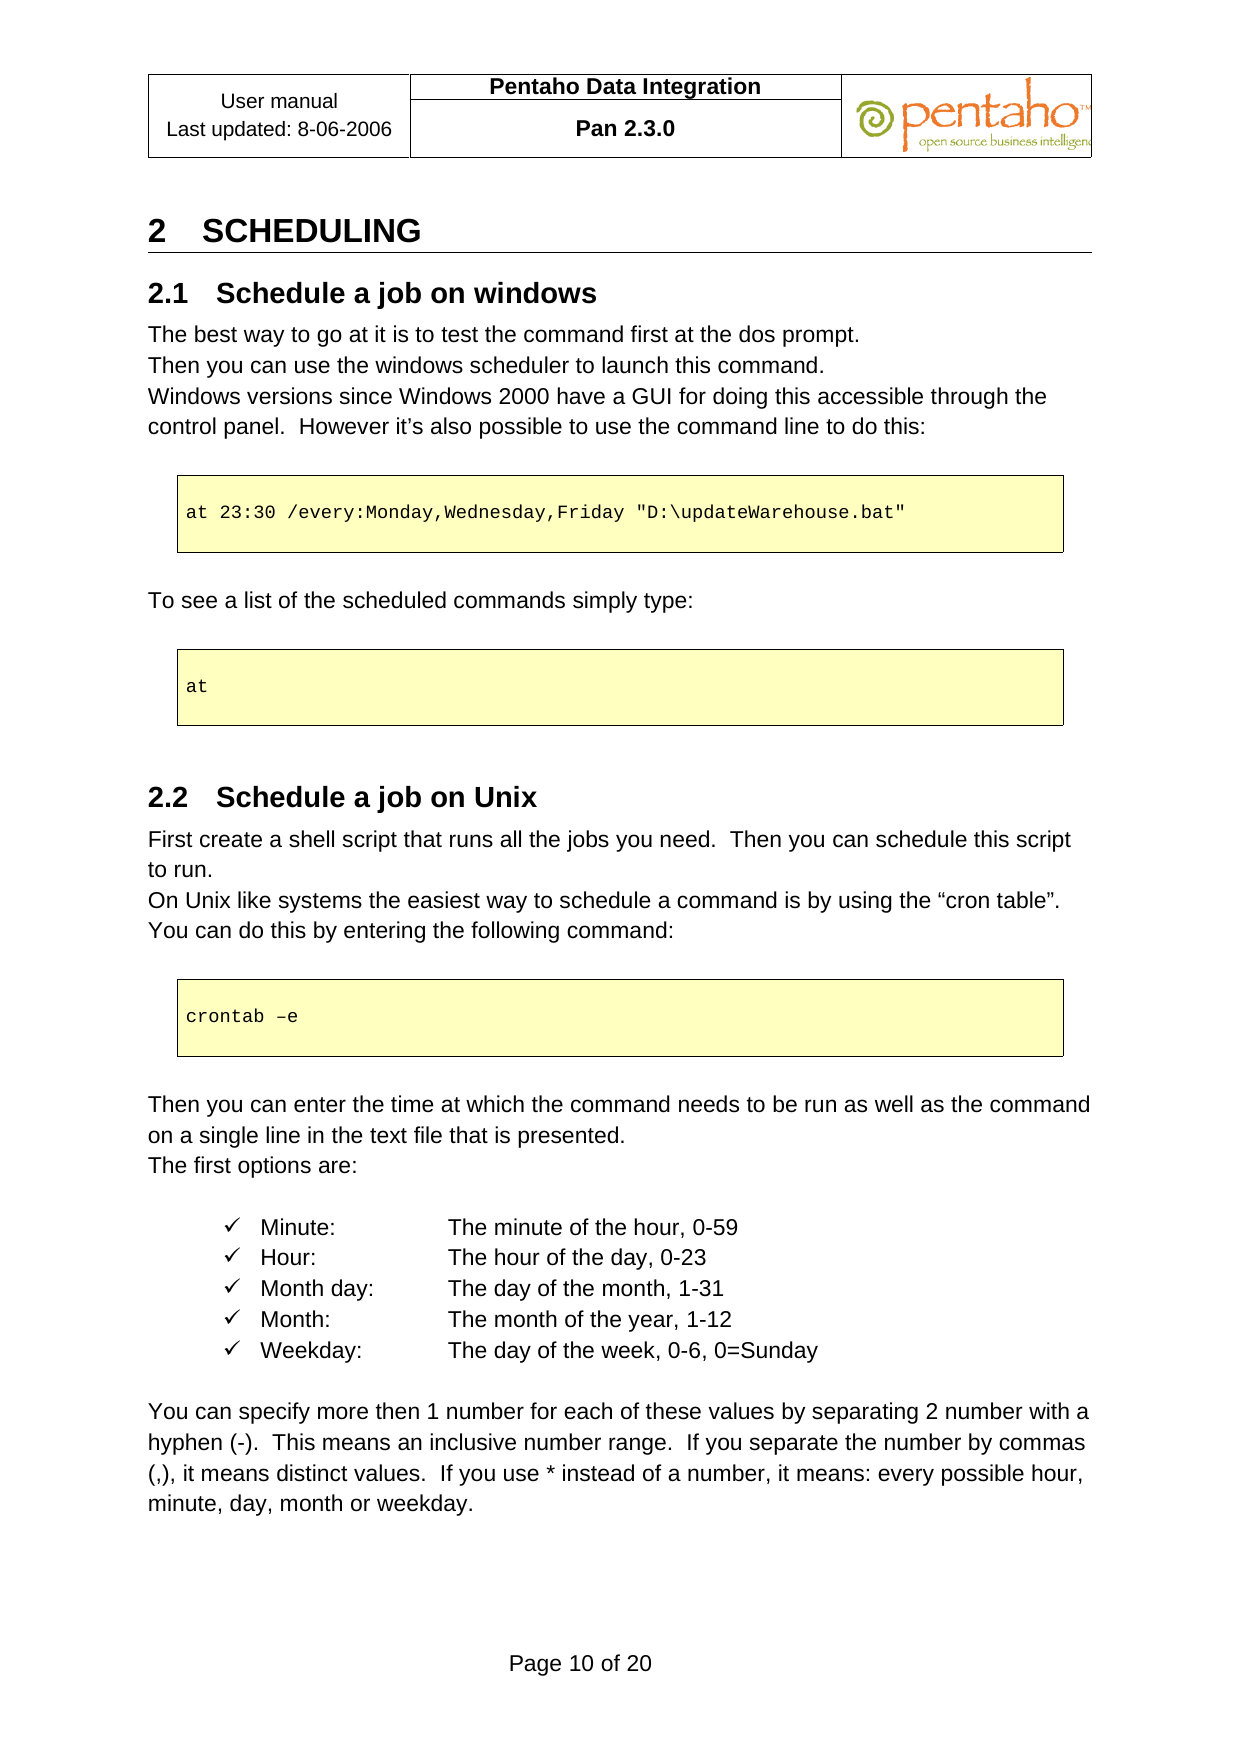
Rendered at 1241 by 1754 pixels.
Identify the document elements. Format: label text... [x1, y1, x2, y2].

text First create a shell script that runs all the jobs you need. Then you can schedule this script to run. [148, 826, 1092, 882]
text Then you can enter the time at which the command needs to be run as well as the command on a single line in the text file that is presented. [148, 1092, 1092, 1148]
list Minute: The minute of the hour, 0-59 [223, 1214, 1092, 1240]
text Windows versions since Windows 2000 have a GUI for doing this accessible through the control panel. However it’s also possible to use the command line to do this: [148, 383, 1092, 439]
text On Unix like systems the easiest way to schedule a command is by using the “cron table”. You can do this by entering the following command: [148, 887, 1092, 944]
list Weekday: The day of the week, 0-6, 0=Sunday [223, 1337, 1092, 1363]
subtitle Scheduling [148, 213, 1092, 252]
list Month: The month of the year, 1-12 [223, 1307, 1092, 1332]
text The best way to go at it is to test the command first at the dos prompt. [148, 322, 1092, 348]
list Month day: The day of the month, 1-31 [223, 1276, 1092, 1302]
text at 23:30 /every:Monday,Wednesday,Friday "D:\updateWarehouse.bat" [178, 501, 1063, 524]
subtitle Schedule a job on windows [148, 277, 1092, 310]
text To see a list of the scheduled commands simply type: [148, 588, 1092, 613]
text The first options are: [148, 1153, 1092, 1178]
text crontab –e [178, 1005, 1063, 1028]
subtitle Schedule a job on Unix [148, 781, 1092, 814]
list Hour: The hour of the day, 0-23 [223, 1245, 1092, 1271]
text You can specify more then 1 number for each of these values by separating 2 number with a hyphen (-). This means an inclusive number range. If you separate the number by commas (,), it means distinct values. If you use * instead of a number, it means: every possible hour, minute, day, month or weekday. [148, 1399, 1092, 1516]
text at [178, 674, 1063, 698]
text Then you can use the windows scheduler to launch this command. [148, 353, 1092, 378]
